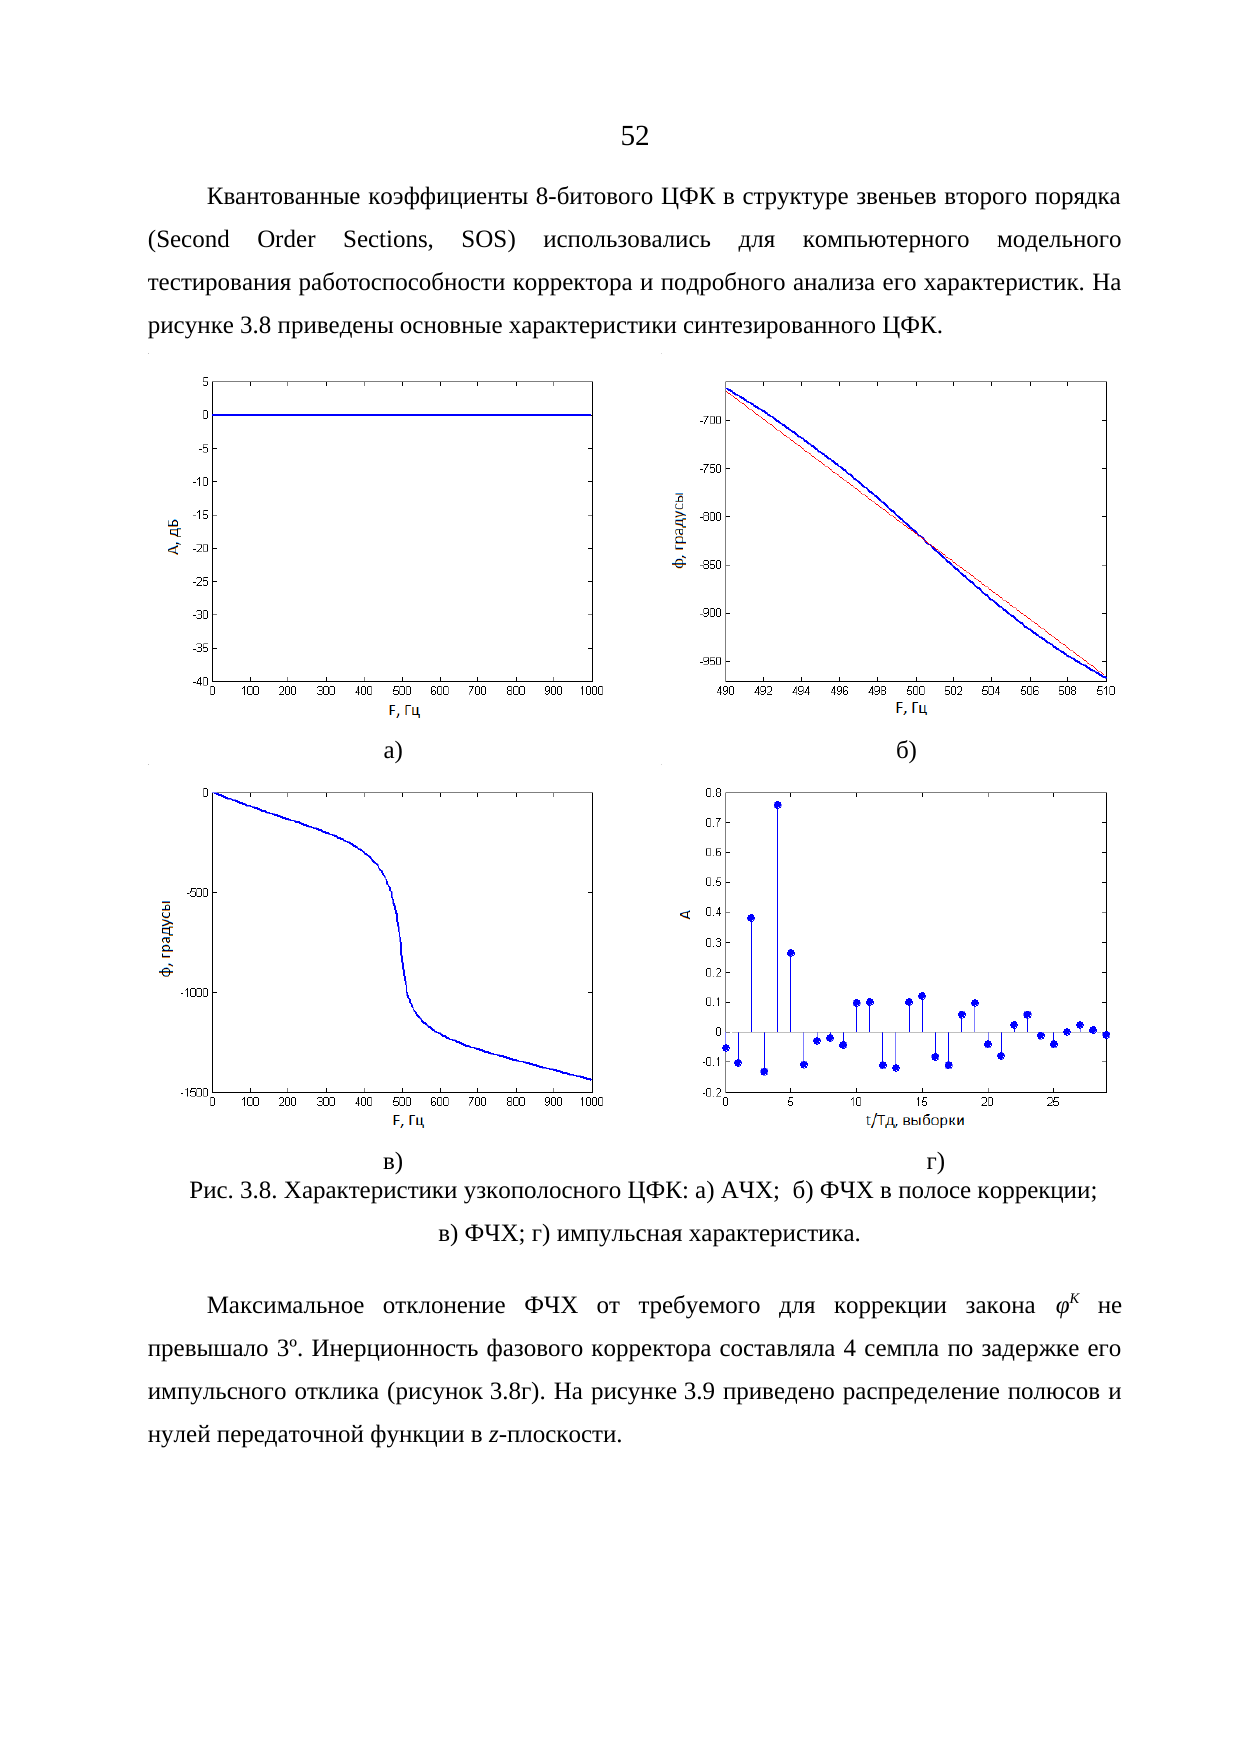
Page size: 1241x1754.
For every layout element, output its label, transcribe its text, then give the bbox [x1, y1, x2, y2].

picture [661, 353, 1152, 721]
picture [148, 764, 638, 1132]
picture [148, 353, 638, 721]
picture [661, 764, 1152, 1132]
text Квантованные коэффициенты 8-битового ЦФК в структуре звеньев второго порядка (Second Order Sections, SOS) использовались для компьютерного модельного тестирования работоспособности корректора и подробного анализа его характеристик. На рисунке 3.8 приведены основные характеристики синтезированного ЦФК. [148, 181, 1122, 339]
table_header б) [650, 354, 1163, 764]
table_cell Рис. 3.8. Характеристики узкополосного ЦФК: а) АЧХ; б) ФЧХ в полосе коррекции; в) ФЧХ; г) импульсная характеристика. [136, 1175, 1163, 1247]
table_header а) [136, 354, 649, 764]
text Максимальное отклонение ФЧХ от требуемого для коррекции закона φK не превышало 3º. Инерционность фазового корректора составляла 4 семпла по задержке его импульсного отклика (рисунок 3.8г). На рисунке 3.9 приведено распределение полюсов и нулей передаточной функции в z-плоскости. [148, 1290, 1122, 1448]
table_cell г) [650, 764, 1163, 1175]
table_cell в) [136, 764, 649, 1175]
